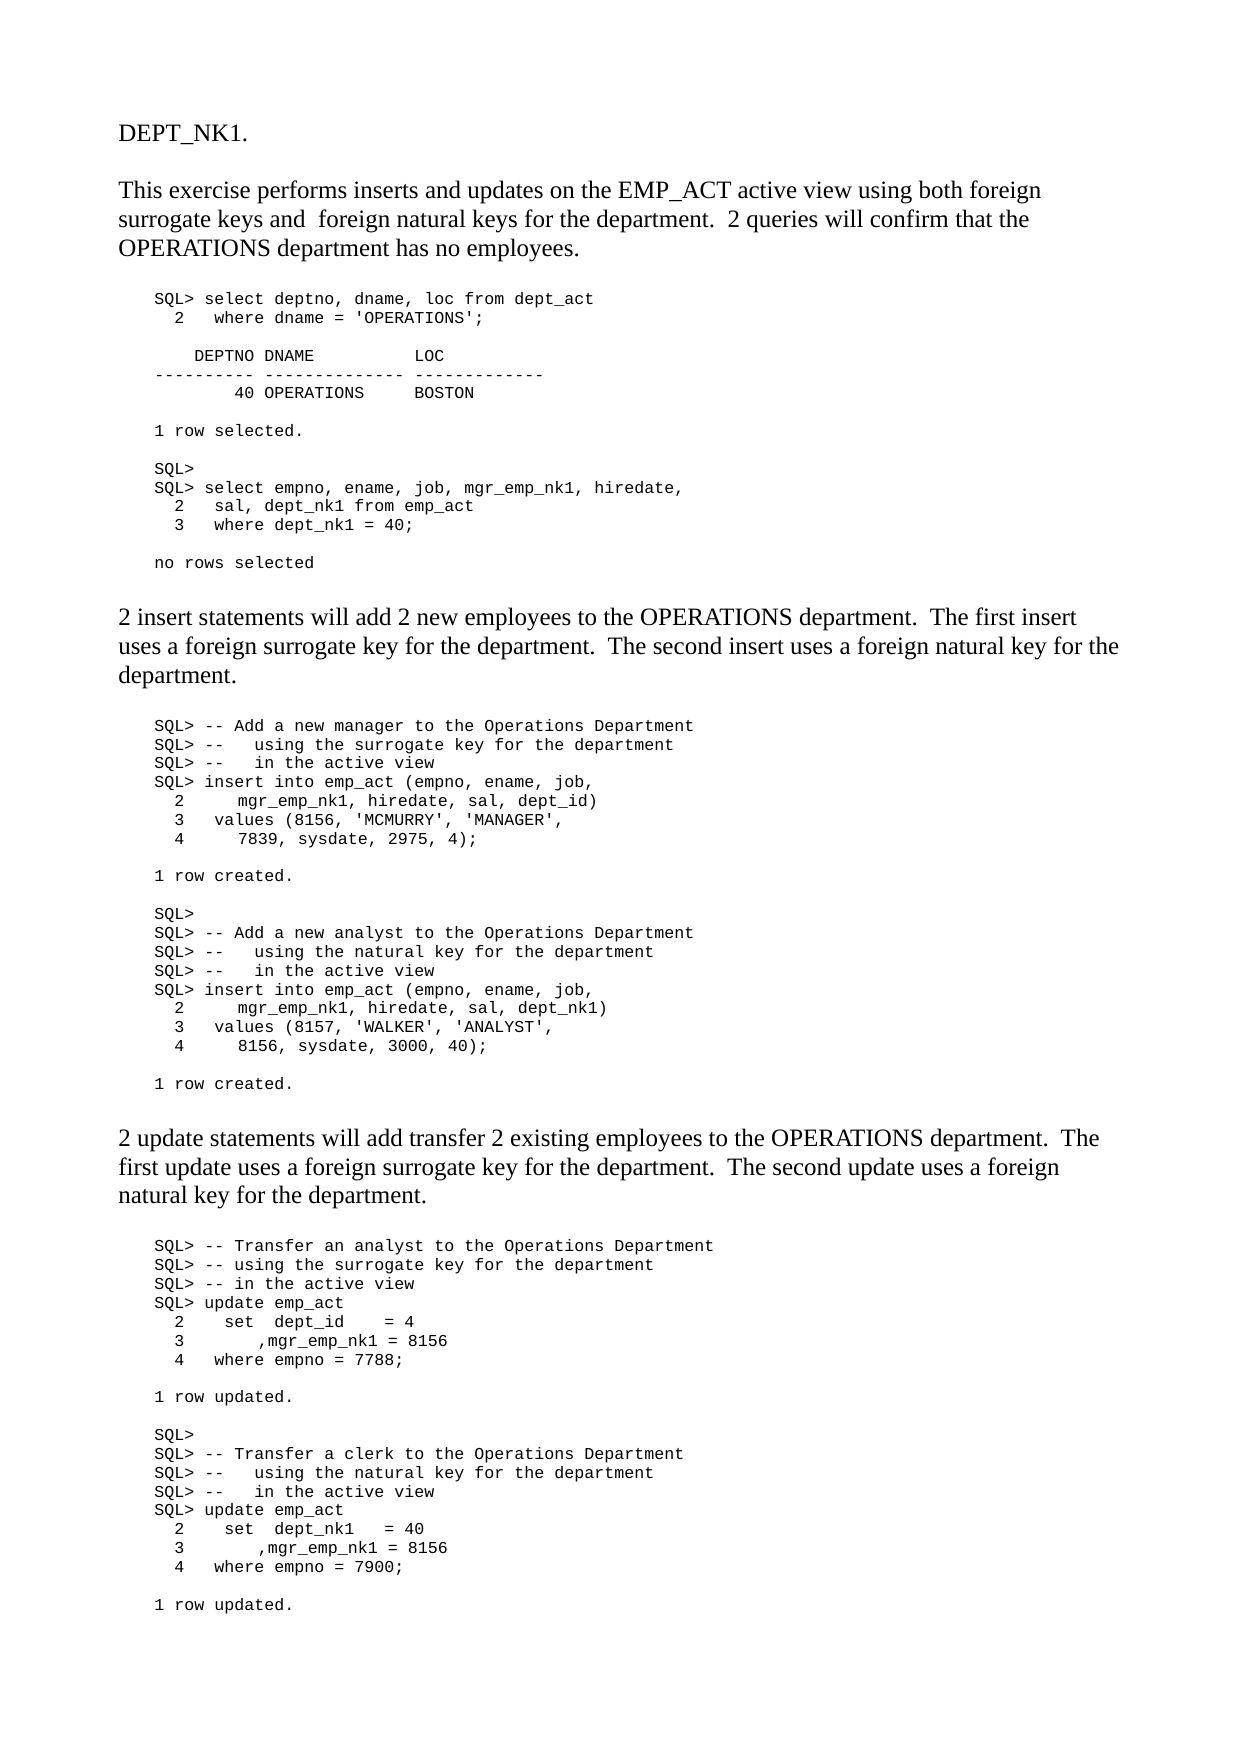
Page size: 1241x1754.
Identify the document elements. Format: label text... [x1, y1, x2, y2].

text SQL> select empno, ename, job, mgr_emp_nk1, hiredate, [154, 479, 1086, 498]
text SQL> [154, 1427, 1086, 1445]
text 3 values (8157, 'WALKER', 'ANALYST', [154, 1019, 1086, 1038]
text 2 mgr_emp_nk1, hiredate, sal, dept_nk1) [154, 1000, 1086, 1019]
text SQL> -- using the surrogate key for the department [154, 1257, 1086, 1276]
text 1 row created. [154, 868, 1086, 887]
text DEPTNO DNAME LOC [154, 347, 1086, 366]
text 4 where empno = 7788; [154, 1351, 1086, 1370]
text SQL> -- using the natural key for the department [154, 1464, 1086, 1483]
text 2 insert statements will add 2 new employees to the OPERATIONS department. The first insert uses a foreign surrogate key for the department. The second insert uses a foreign natural key for the department. [118, 602, 1122, 688]
text 2 mgr_emp_nk1, hiredate, sal, dept_id) [154, 793, 1086, 811]
text 2 set dept_id = 4 [154, 1313, 1086, 1332]
text SQL> [154, 460, 1086, 479]
text SQL> update emp_act [154, 1294, 1086, 1313]
text SQL> [154, 906, 1086, 924]
text SQL> -- in the active view [154, 1276, 1086, 1294]
text 40 OPERATIONS BOSTON [154, 385, 1086, 404]
text SQL> -- Transfer an analyst to the Operations Department [154, 1238, 1086, 1257]
text SQL> -- using the surrogate key for the department [154, 736, 1086, 755]
text 4 8156, sysdate, 3000, 40); [154, 1038, 1086, 1057]
text SQL> -- Add a new manager to the Operations Department [154, 717, 1086, 736]
text SQL> -- Add a new analyst to the Operations Department [154, 924, 1086, 943]
text 3 ,mgr_emp_nk1 = 8156 [154, 1332, 1086, 1351]
text This exercise performs inserts and updates on the EMP_ACT active view using both foreign surrogate keys and foreign natural keys for the department. 2 queries will confirm that the OPERATIONS department has no employees. [118, 176, 1122, 262]
text SQL> -- in the active view [154, 755, 1086, 774]
text 3 where dept_nk1 = 40; [154, 517, 1086, 536]
text SQL> update emp_act [154, 1502, 1086, 1521]
text ---------- -------------- ------------- [154, 366, 1086, 385]
text SQL> -- using the natural key for the department [154, 943, 1086, 962]
text 3 ,mgr_emp_nk1 = 8156 [154, 1540, 1086, 1558]
text 3 values (8156, 'MCMURRY', 'MANAGER', [154, 811, 1086, 830]
text 1 row selected. [154, 423, 1086, 441]
text no rows selected [154, 554, 1086, 573]
text SQL> -- in the active view [154, 962, 1086, 981]
text 1 row created. [154, 1075, 1086, 1094]
text 1 row updated. [154, 1596, 1086, 1615]
text 2 update statements will add transfer 2 existing employees to the OPERATIONS department. The first update uses a foreign surrogate key for the department. The second update uses a foreign natural key for the department. [118, 1123, 1122, 1209]
text SQL> -- in the active view [154, 1483, 1086, 1502]
text 2 where dname = 'OPERATIONS'; [154, 309, 1086, 328]
text 2 sal, dept_nk1 from emp_act [154, 498, 1086, 517]
text SQL> insert into emp_act (empno, ename, job, [154, 774, 1086, 793]
text 4 where empno = 7900; [154, 1558, 1086, 1577]
text SQL> select deptno, dname, loc from dept_act [154, 291, 1086, 309]
text SQL> -- Transfer a clerk to the Operations Department [154, 1445, 1086, 1464]
text DEPT_NK1. [118, 118, 1122, 147]
text 4 7839, sysdate, 2975, 4); [154, 830, 1086, 849]
text 2 set dept_nk1 = 40 [154, 1521, 1086, 1540]
text 1 row updated. [154, 1389, 1086, 1408]
text SQL> insert into emp_act (empno, ename, job, [154, 981, 1086, 1000]
